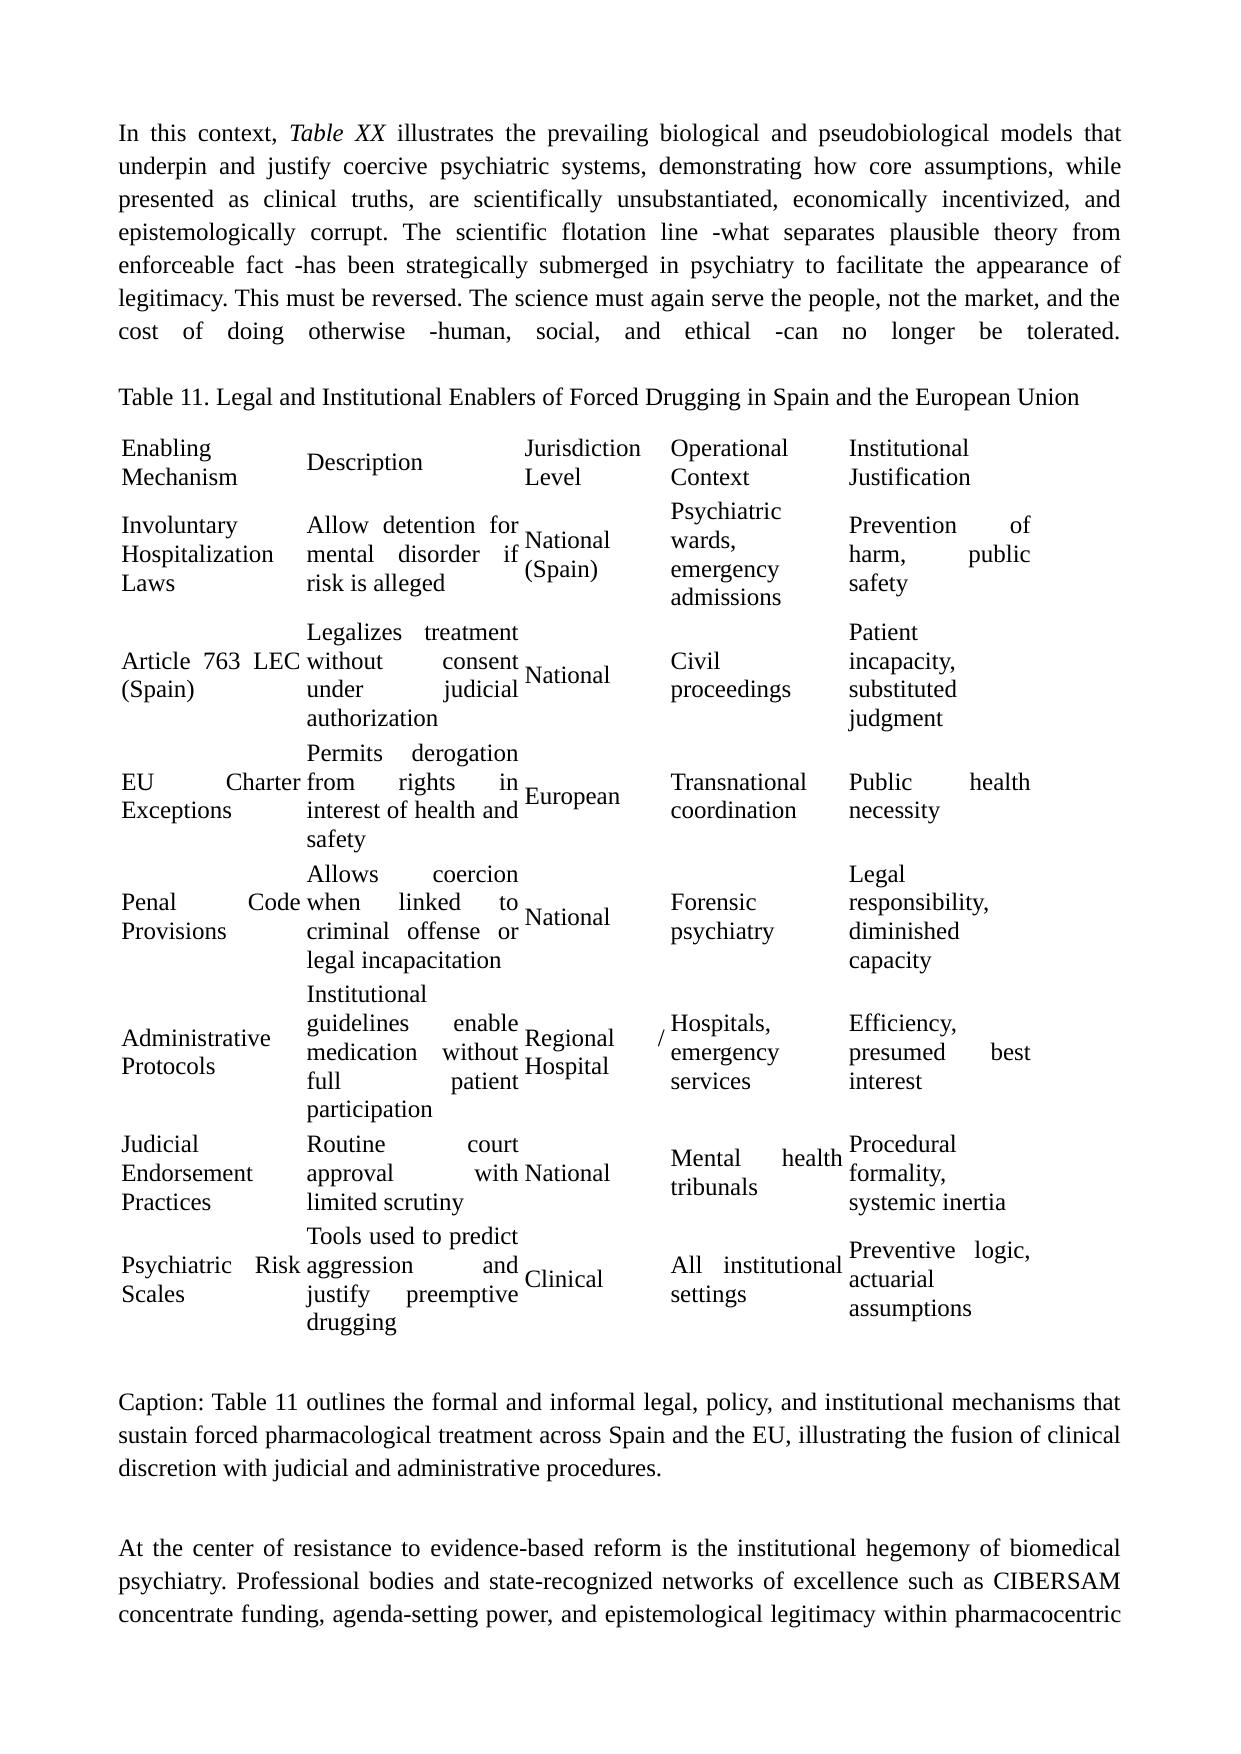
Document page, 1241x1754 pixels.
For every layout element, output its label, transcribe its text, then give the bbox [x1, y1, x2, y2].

table_cell Legal responsibility, diminished capacity [846, 856, 1033, 977]
text At the center of resistance to evidence-based reform is the institutional hegemony of biomedical psychiatry. Professional bodies and state-recognized networks of excellence such as CIBERSAM concentrate funding, agenda-setting power, and epistemological legitimacy within pharmacocentric [118, 1500, 1122, 1628]
table_header Enabling Mechanism [118, 430, 303, 493]
table_cell National (Spain) [521, 493, 667, 614]
table_cell Clinical [521, 1218, 667, 1339]
table_cell Patient incapacity, substituted judgment [846, 614, 1033, 735]
table_cell Routine court approval with limited scrutiny [304, 1126, 521, 1218]
table_cell Regional / Hospital [521, 977, 667, 1126]
table_cell Transnational coordination [668, 735, 846, 856]
table_cell Mental health tribunals [668, 1126, 846, 1218]
table_cell Allows coercion when linked to criminal offense or legal incapacitation [304, 856, 521, 977]
table_cell Civil proceedings [668, 614, 846, 735]
table_cell Forensic psychiatry [668, 856, 846, 977]
table_cell Psychiatric Risk Scales [118, 1218, 303, 1339]
table_cell Prevention of harm, public safety [846, 493, 1033, 614]
table_cell All institutional settings [668, 1218, 846, 1339]
table_cell Efficiency, presumed best interest [846, 977, 1033, 1126]
table_cell EU Charter Exceptions [118, 735, 303, 856]
table_cell Allow detention for mental disorder if risk is alleged [304, 493, 521, 614]
table_cell National [521, 614, 667, 735]
table_header Institutional Justification [846, 430, 1033, 493]
table_cell Administrative Protocols [118, 977, 303, 1126]
table_cell Involuntary Hospitalization Laws [118, 493, 303, 614]
table_header Operational Context [668, 430, 846, 493]
text Caption: Table 11 outlines the formal and informal legal, policy, and institutional mechanisms that sustain forced pharmacological treatment across Spain and the EU, illustrating the fusion of clinical discretion with judicial and administrative procedures. [118, 1387, 1122, 1481]
table_cell Institutional guidelines enable medication without full patient participation [304, 977, 521, 1126]
table_cell Public health necessity [846, 735, 1033, 856]
table_cell Permits derogation from rights in interest of health and safety [304, 735, 521, 856]
table_cell Procedural formality, systemic inertia [846, 1126, 1033, 1218]
table_cell Penal Code Provisions [118, 856, 303, 977]
table_cell Tools used to predict aggression and justify preemptive drugging [304, 1218, 521, 1339]
table_cell Judicial Endorsement Practices [118, 1126, 303, 1218]
table_cell Legalizes treatment without consent under judicial authorization [304, 614, 521, 735]
table_cell European [521, 735, 667, 856]
text In this context, Table XX illustrates the prevailing biological and pseudobiological models that underpin and justify coercive psychiatric systems, demonstrating how core assumptions, while presented as clinical truths, are scientifically unsubstantiated, economically incentivized, and epistemologically corrupt. The scientific flotation line -what separates plausible theory from enforceable fact -has been strategically submerged in psychiatry to facilitate the appearance of legitimacy. This must be reversed. The science must again serve the people, not the market, and the cost of doing otherwise -human, social, and ethical -can no longer be tolerated. Table 11. Legal and Institutional Enablers of Forced Drugging in Spain and the European Union [118, 118, 1122, 411]
table_header Description [304, 430, 521, 493]
table_cell Preventive logic, actuarial assumptions [846, 1218, 1033, 1339]
table_cell Article 763 LEC (Spain) [118, 614, 303, 735]
table_cell National [521, 1126, 667, 1218]
table_cell National [521, 856, 667, 977]
table_cell Psychiatric wards, emergency admissions [668, 493, 846, 614]
table_cell Hospitals, emergency services [668, 977, 846, 1126]
table_header Jurisdiction Level [521, 430, 667, 493]
